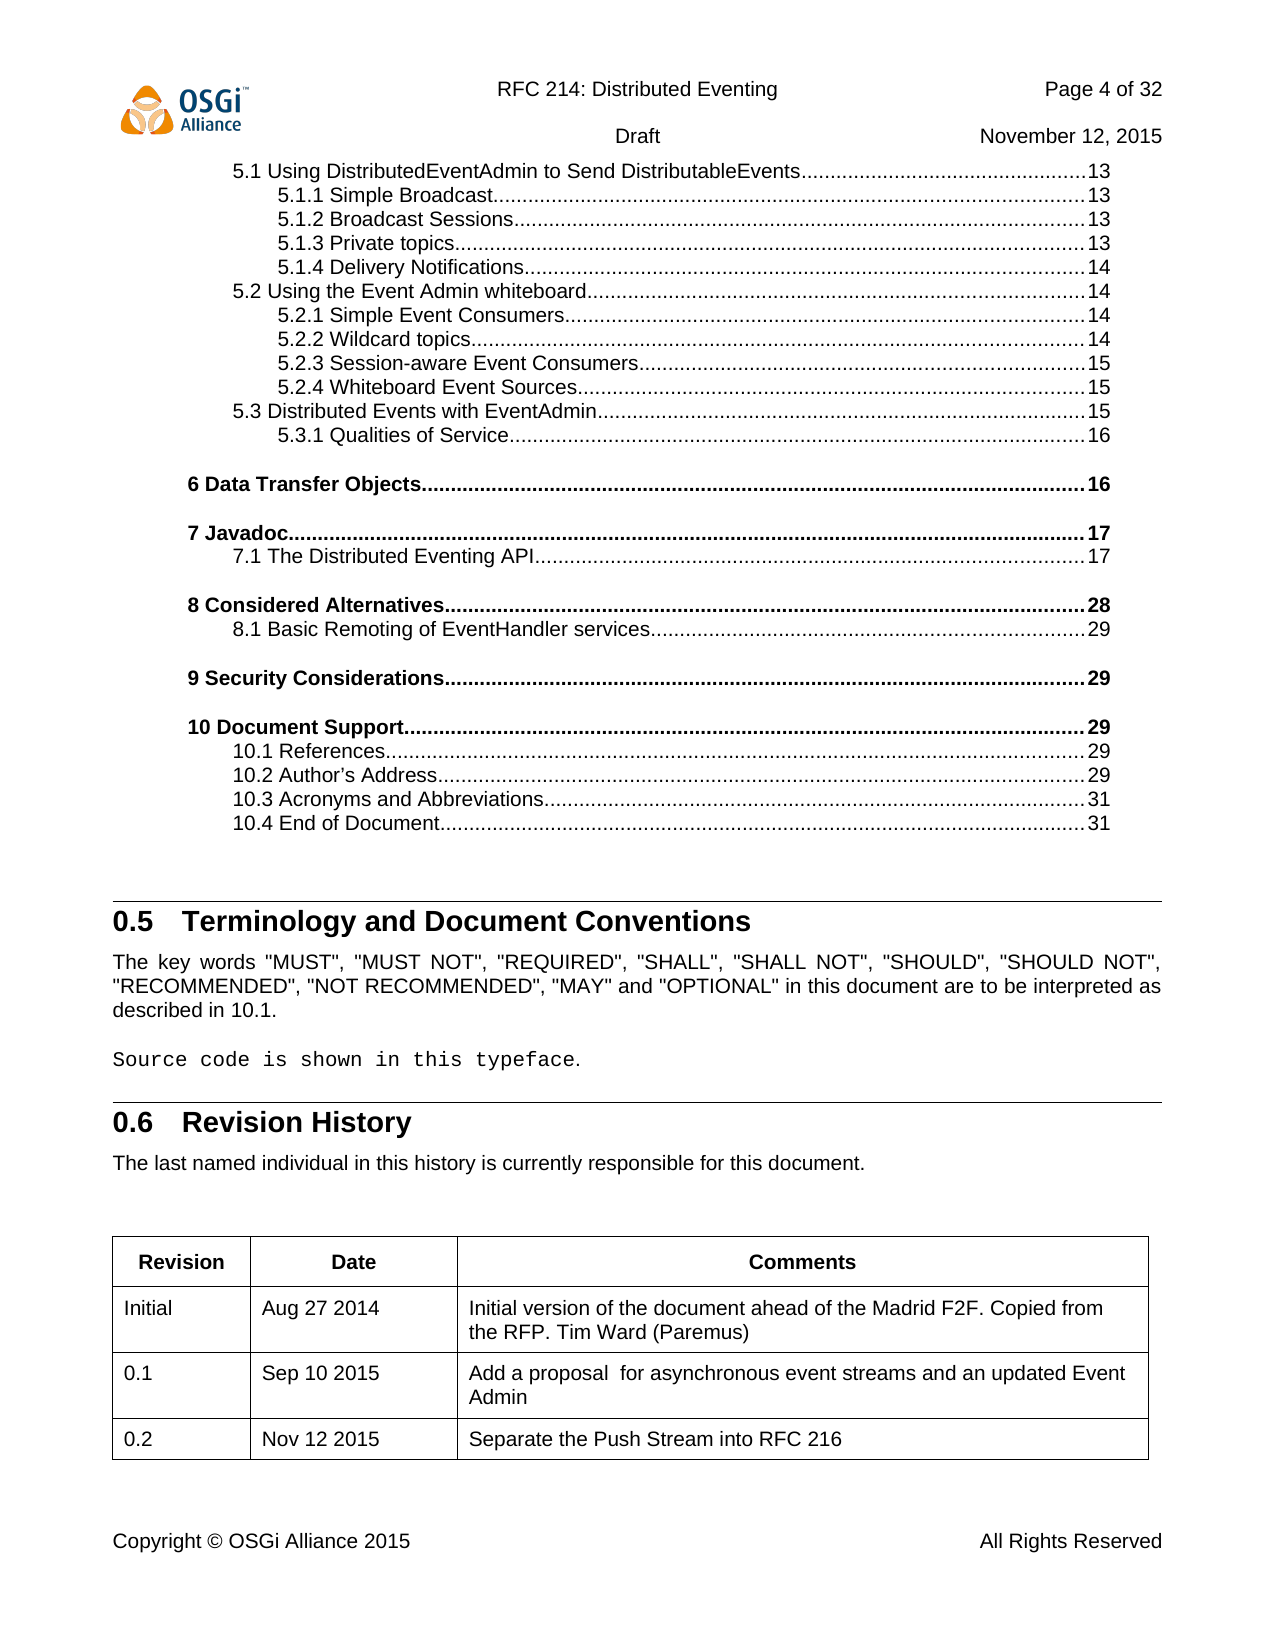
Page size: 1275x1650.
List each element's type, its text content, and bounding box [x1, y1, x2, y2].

text 5.2.3 Session-aware Event Consumers 15 [277, 351, 1162, 374]
table_cell Aug 27 2014 [251, 1287, 457, 1352]
text 5.1 Using DistributedEventAdmin to Send DistributableEvents 13 [232, 159, 1162, 183]
text 5.2.2 Wildcard topics 14 [277, 327, 1162, 351]
table_cell Add a proposal for asynchronous event streams and an updated Event Admin [458, 1353, 1148, 1417]
text Source code is shown in this typeface. [112, 1047, 1162, 1072]
table_cell Separate the Push Stream into RFC 216 [458, 1419, 1148, 1459]
text 5.3 Distributed Events with EventAdmin 15 [232, 398, 1162, 422]
text 5.2.1 Simple Event Consumers 14 [277, 303, 1162, 327]
text 10.3 Acronyms and Abbreviations 31 [232, 787, 1162, 811]
text 10 Document Support 29 [187, 715, 1162, 739]
text 7.1 The Distributed Eventing API 17 [232, 544, 1162, 568]
text The last named individual in this history is currently responsible for this document. [112, 1151, 1162, 1175]
table_cell 0.1 [113, 1353, 250, 1417]
text 10.2 Author’s Address 29 [232, 763, 1162, 787]
table_cell Nov 12 2015 [251, 1419, 457, 1459]
text 5.3.1 Qualities of Service 16 [277, 422, 1162, 446]
text 9 Security Considerations 29 [187, 666, 1162, 690]
table_cell Initial [113, 1287, 250, 1352]
table_cell Initial version of the document ahead of the Madrid F2F. Copied from the RFP. Tim Ward (Paremus) [458, 1287, 1148, 1352]
text 10.1 References 29 [232, 739, 1162, 763]
table_header Date [251, 1237, 457, 1286]
subtitle Terminology and Document Conventions [112, 902, 1162, 937]
table_cell 0.2 [113, 1419, 250, 1459]
table_header Revision [113, 1237, 250, 1286]
text 7 Javadoc 17 [187, 520, 1162, 544]
text 8 Considered Alternatives 28 [187, 593, 1162, 617]
text 8.1 Basic Remoting of EventHandler services 29 [232, 617, 1162, 641]
text The key words "MUST", "MUST NOT", "REQUIRED", "SHALL", "SHALL NOT", "SHOULD", "SHOULD NOT", "RECOMMENDED", "NOT RECOMMENDED", "MAY" and "OPTIONAL" in this document are to be interpreted as described in . [112, 950, 1162, 1022]
table_cell Sep 10 2015 [251, 1353, 457, 1417]
subtitle Revision History [112, 1103, 1162, 1138]
text 6 Data Transfer Objects 16 [187, 471, 1162, 495]
text 5.1.4 Delivery Notifications 14 [277, 255, 1162, 279]
text 5.2 Using the Event Admin whiteboard 14 [232, 279, 1162, 303]
picture [113, 78, 257, 142]
text 5.2.4 Whiteboard Event Sources 15 [277, 374, 1162, 398]
text 5.1.2 Broadcast Sessions 13 [277, 207, 1162, 231]
text 5.1.1 Simple Broadcast 13 [277, 183, 1162, 207]
table_header Comments [458, 1237, 1148, 1286]
text 5.1.3 Private topics 13 [277, 231, 1162, 255]
text 10.4 End of Document 31 [232, 811, 1162, 835]
